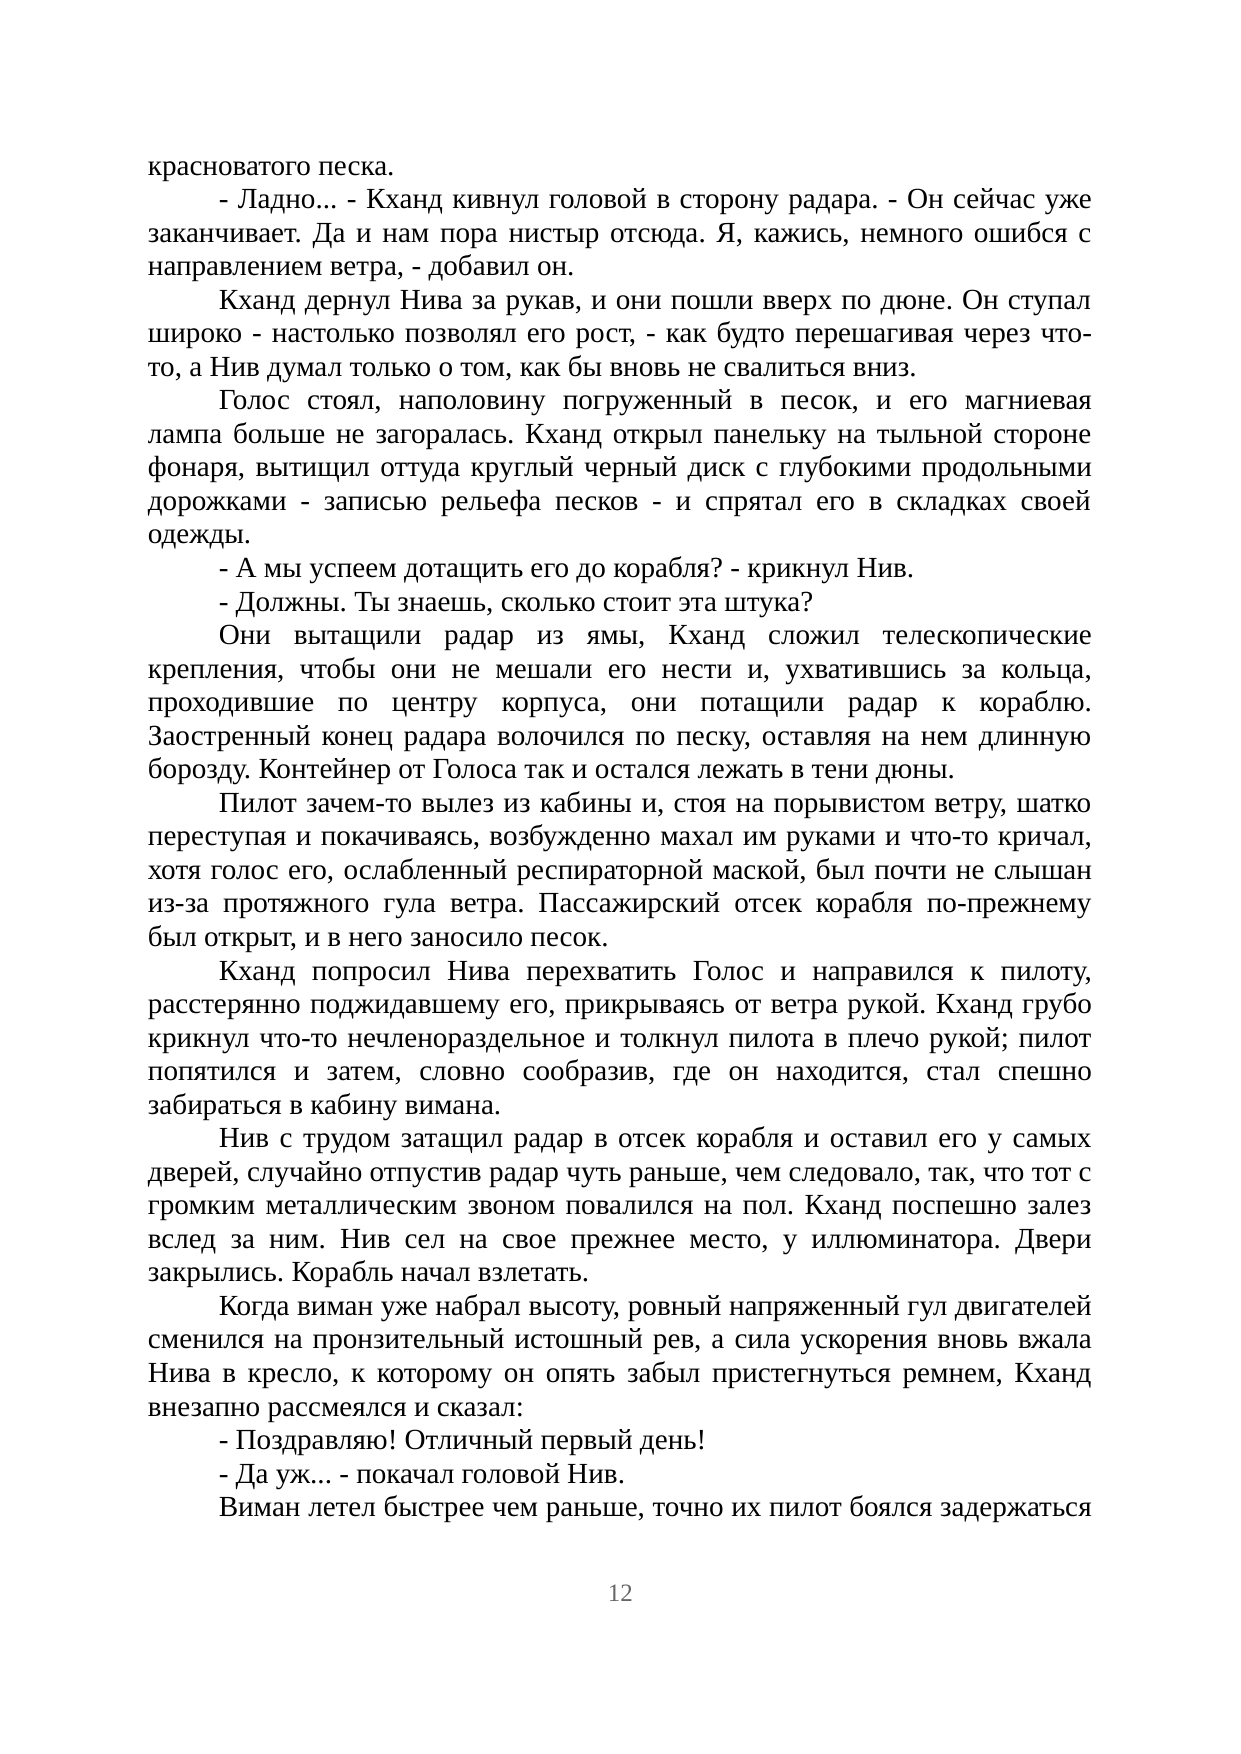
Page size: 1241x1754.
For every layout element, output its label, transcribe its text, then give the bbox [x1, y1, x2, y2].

text - Да уж... - покачал головой Нив. [148, 1456, 1093, 1489]
text красноватого песка. [148, 148, 1093, 181]
text Виман летел быстрее чем раньше, точно их пилот боялся задержаться [148, 1489, 1093, 1523]
text - Должны. Ты знаешь, сколько стоит эта штука? [148, 584, 1093, 617]
text Кханд попросил Нива перехватить Голос и направился к пилоту, расстерянно поджидавшему его, прикрываясь от ветра рукой. Кханд грубо крикнул что-то нечленораздельное и толкнул пилота в плечо рукой; пилот попятился и затем, словно сообразив, где он находится, стал спешно забираться в кабину вимана. [148, 953, 1093, 1120]
text - А мы успеем дотащить его до корабля? - крикнул Нив. [148, 550, 1093, 584]
text Когда виман уже набрал высоту, ровный напряженный гул двигателей сменился на пронзительный истошный рев, а сила ускорения вновь вжала Нива в кресло, к которому он опять забыл пристегнуться ремнем, Кханд внезапно рассмеялся и сказал: [148, 1288, 1093, 1422]
text Голос стоял, наполовину погруженный в песок, и его магниевая лампа больше не загоралась. Кханд открыл панельку на тыльной стороне фонаря, вытищил оттуда круглый черный диск с глубокими продольными дорожками - записью рельефа песков - и спрятал его в складках своей одежды. [148, 382, 1093, 550]
text Кханд дернул Нива за рукав, и они пошли вверх по дюне. Он ступал широко - настолько позволял его рост, - как будто перешагивая через что-то, а Нив думал только о том, как бы вновь не свалиться вниз. [148, 282, 1093, 382]
text Нив c трудом затащил радар в отсек корабля и оставил его у самых дверей, случайно отпустив радар чуть раньше, чем следовало, так, что тот с громким металлическим звоном повалился на пол. Кханд поспешно залез вслед за ним. Нив сел на свое прежнее место, у иллюминатора. Двери закрылись. Корабль начал взлетать. [148, 1120, 1093, 1288]
text - Поздравляю! Отличный первый день! [148, 1422, 1093, 1456]
text Пилот зачем-то вылез из кабины и, стоя на порывистом ветру, шатко переступая и покачиваясь, возбужденно махал им руками и что-то кричал, хотя голос его, ослабленный респираторной маской, был почти не слышан из-за протяжного гула ветра. Пассажирский отсек корабля по-прежнему был открыт, и в него заносило песок. [148, 785, 1093, 953]
text - Ладно... - Кханд кивнул головой в сторону радара. - Он сейчас уже заканчивает. Да и нам пора нистыр отсюда. Я, кажись, немного ошибся с направлением ветра, - добавил он. [148, 181, 1093, 282]
text Они вытащили радар из ямы, Кханд сложил телескопические крепления, чтобы они не мешали его нести и, ухватившись за кольца, проходившие по центру корпуса, они потащили радар к кораблю. Заостренный конец радара волочился по песку, оставляя на нем длинную борозду. Контейнер от Голоса так и остался лежать в тени дюны. [148, 617, 1093, 785]
